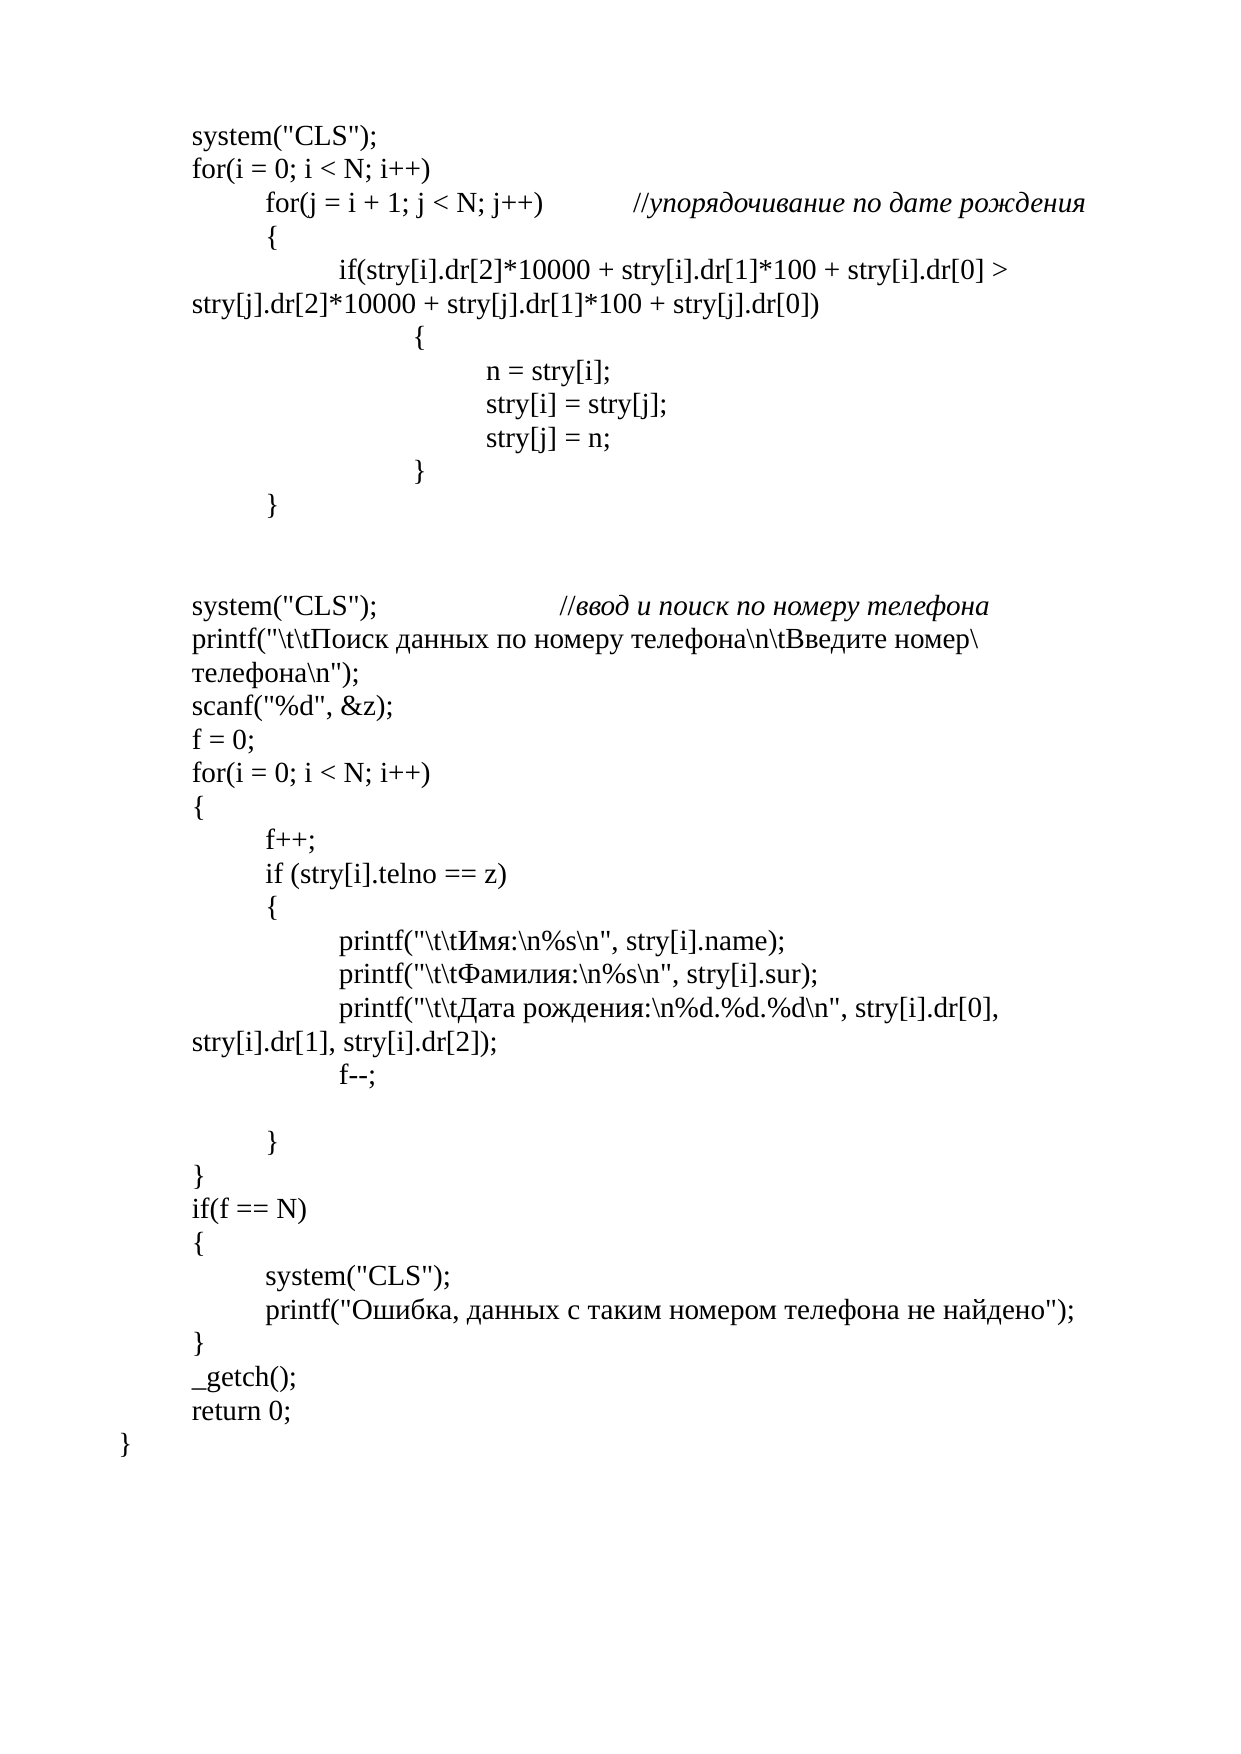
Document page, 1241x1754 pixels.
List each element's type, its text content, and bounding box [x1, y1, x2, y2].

text if (stry[i].telno == z) [118, 856, 1122, 889]
text } [118, 1158, 1122, 1191]
text _getch(); [118, 1359, 1122, 1393]
text } [118, 1124, 1122, 1158]
text printf("Ошибка, данных с таким номером телефона не найдено"); [118, 1292, 1122, 1326]
text if(stry[i].dr[2]*10000 + stry[i].dr[1]*100 + stry[i].dr[0] > stry[j].dr[2]*10000 + stry[j].dr[1]*100 + stry[j].dr[0]) [118, 252, 1122, 319]
text printf("\t\tФамилия:\n%s\n", stry[i].sur); [118, 957, 1122, 990]
text system("CLS"); [118, 118, 1122, 152]
text { [118, 889, 1122, 923]
text for(i = 0; i < N; i++) [118, 152, 1122, 185]
text f = 0; [118, 722, 1122, 755]
text if(f == N) [118, 1191, 1122, 1225]
text { [118, 1225, 1122, 1258]
text f++; [118, 822, 1122, 856]
text stry[j] = n; [118, 420, 1122, 453]
text n = stry[i]; [118, 353, 1122, 386]
text printf("\t\tДата рождения:\n%d.%d.%d\n", stry[i].dr[0], stry[i].dr[1], stry[i].dr[2]); [118, 990, 1122, 1057]
text stry[i] = stry[j]; [118, 386, 1122, 420]
text } [118, 1426, 1122, 1460]
text { [118, 319, 1122, 353]
text for(j = i + 1; j < N; j++) //упорядочивание по дате рождения [118, 185, 1122, 219]
text { [118, 789, 1122, 822]
text f--; [118, 1057, 1122, 1091]
text printf("\t\tИмя:\n%s\n", stry[i].name); [118, 923, 1122, 957]
text } [118, 487, 1122, 521]
text for(i = 0; i < N; i++) [118, 755, 1122, 789]
text } [118, 1326, 1122, 1359]
text system("CLS"); [118, 1258, 1122, 1292]
text { [118, 219, 1122, 252]
text return 0; [118, 1393, 1122, 1426]
text system("CLS"); //ввод и поиск по номеру телефона [118, 588, 1122, 621]
text scanf("%d", &z); [118, 688, 1122, 722]
text printf("\t\tПоиск данных по номеру телефона\n\tВведите номер\ телефона\n"); [118, 621, 1122, 688]
text } [118, 453, 1122, 487]
